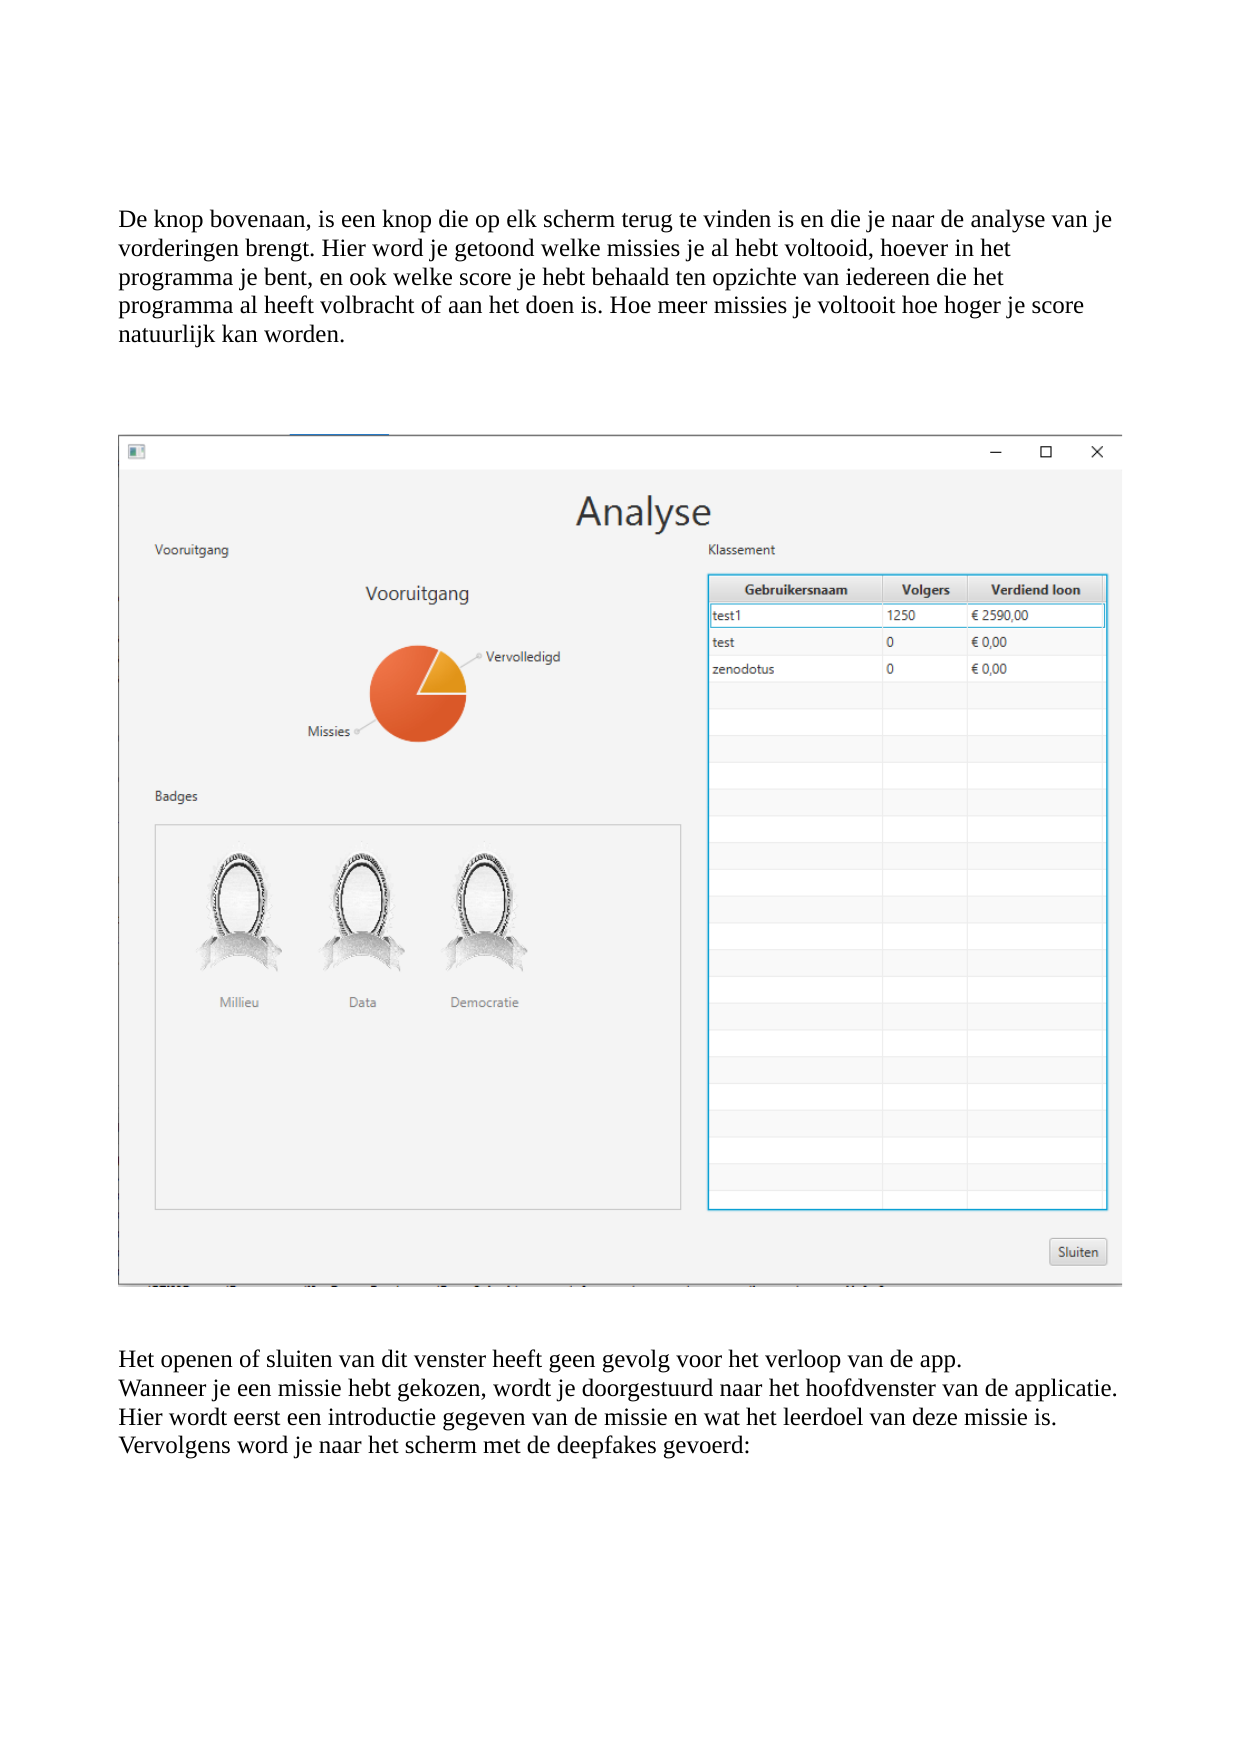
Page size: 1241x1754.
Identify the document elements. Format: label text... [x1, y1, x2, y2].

text Het openen of sluiten van dit venster heeft geen gevolg voor het verloop van de app. [118, 1344, 1122, 1373]
text Wanneer je een missie hebt gekozen, wordt je doorgestuurd naar het hoofdvenster van de applicatie. Hier wordt eerst een introductie gegeven van de missie en wat het leerdoel van deze missie is. Vervolgens word je naar het scherm met de deepfakes gevoerd: [118, 1373, 1122, 1459]
picture [118, 434, 1123, 1287]
text De knop bovenaan, is een knop die op elk scherm terug te vinden is en die je naar de analyse van je vorderingen brengt. Hier word je getoond welke missies je al hebt voltooid, hoever in het programma je bent, en ook welke score je hebt behaald ten opzichte van iedereen die het programma al heeft volbracht of aan het doen is. Hoe meer missies je voltooit hoe hoger je score natuurlijk kan worden. [118, 204, 1122, 348]
